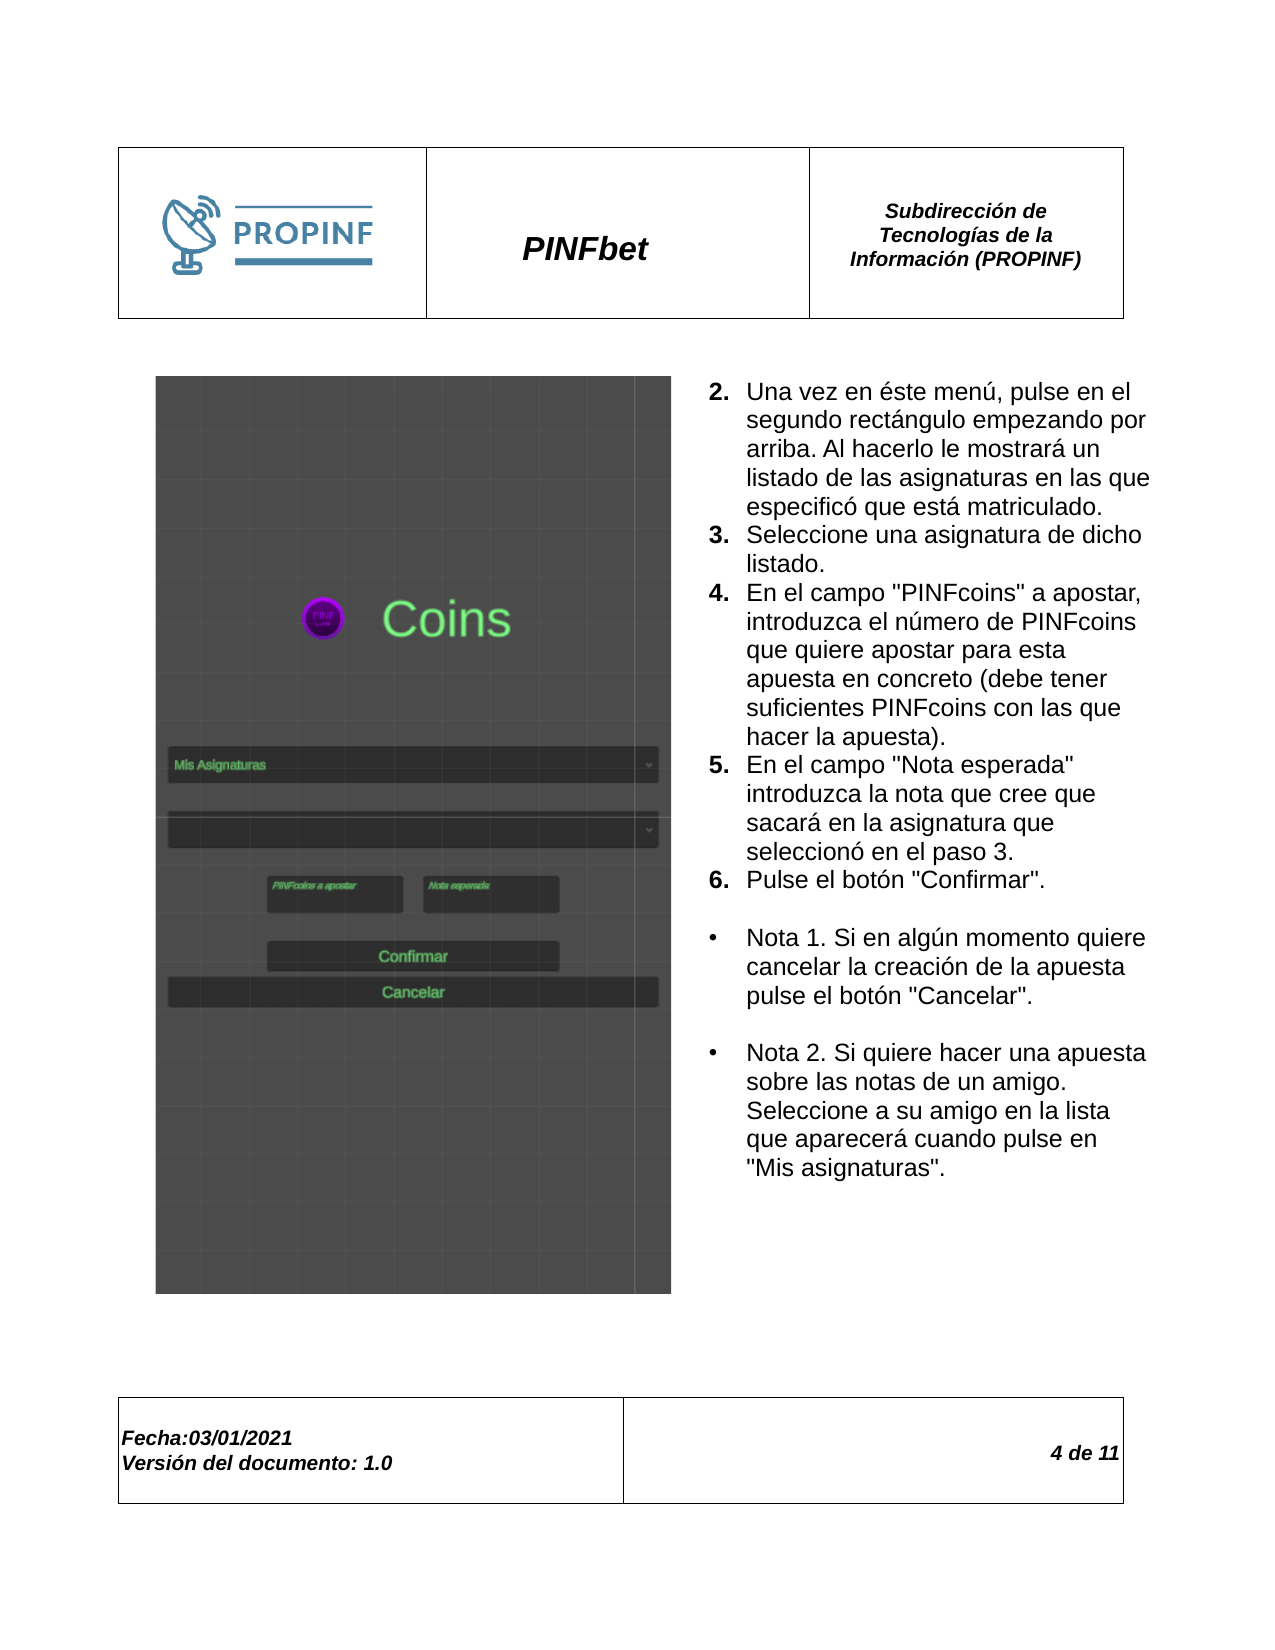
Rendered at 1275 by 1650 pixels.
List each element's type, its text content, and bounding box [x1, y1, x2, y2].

picture [155, 376, 672, 1294]
list Nota 1. Si en algún momento quiere cancelar la creación de la apuesta pulse el botón "Cancelar". [672, 923, 1157, 1038]
list Pulse el botón "Confirmar". [672, 866, 1157, 894]
picture [126, 172, 414, 303]
list Seleccione una asignatura de dicho listado. [672, 521, 1157, 578]
list En el campo "Nota esperada" introduzca la nota que cree que sacará en la asignatura que seleccionó en el paso 3. [672, 751, 1157, 866]
list En el campo "PINFcoins" a apostar, introduzca el número de PINFcoins que quiere apostar para esta apuesta en concreto (debe tener suficientes PINFcoins con las que hacer la apuesta). [672, 578, 1157, 751]
list Nota 2. Si quiere hacer una apuesta sobre las notas de un amigo. Seleccione a su amigo en la lista que aparecerá cuando pulse en "Mis asignaturas". [672, 1038, 1157, 1182]
list Una vez en éste menú, pulse en el segundo rectángulo empezando por arriba. Al hacerlo le mostrará un listado de las asignaturas en las que especificó que está matriculado. [672, 377, 1157, 521]
